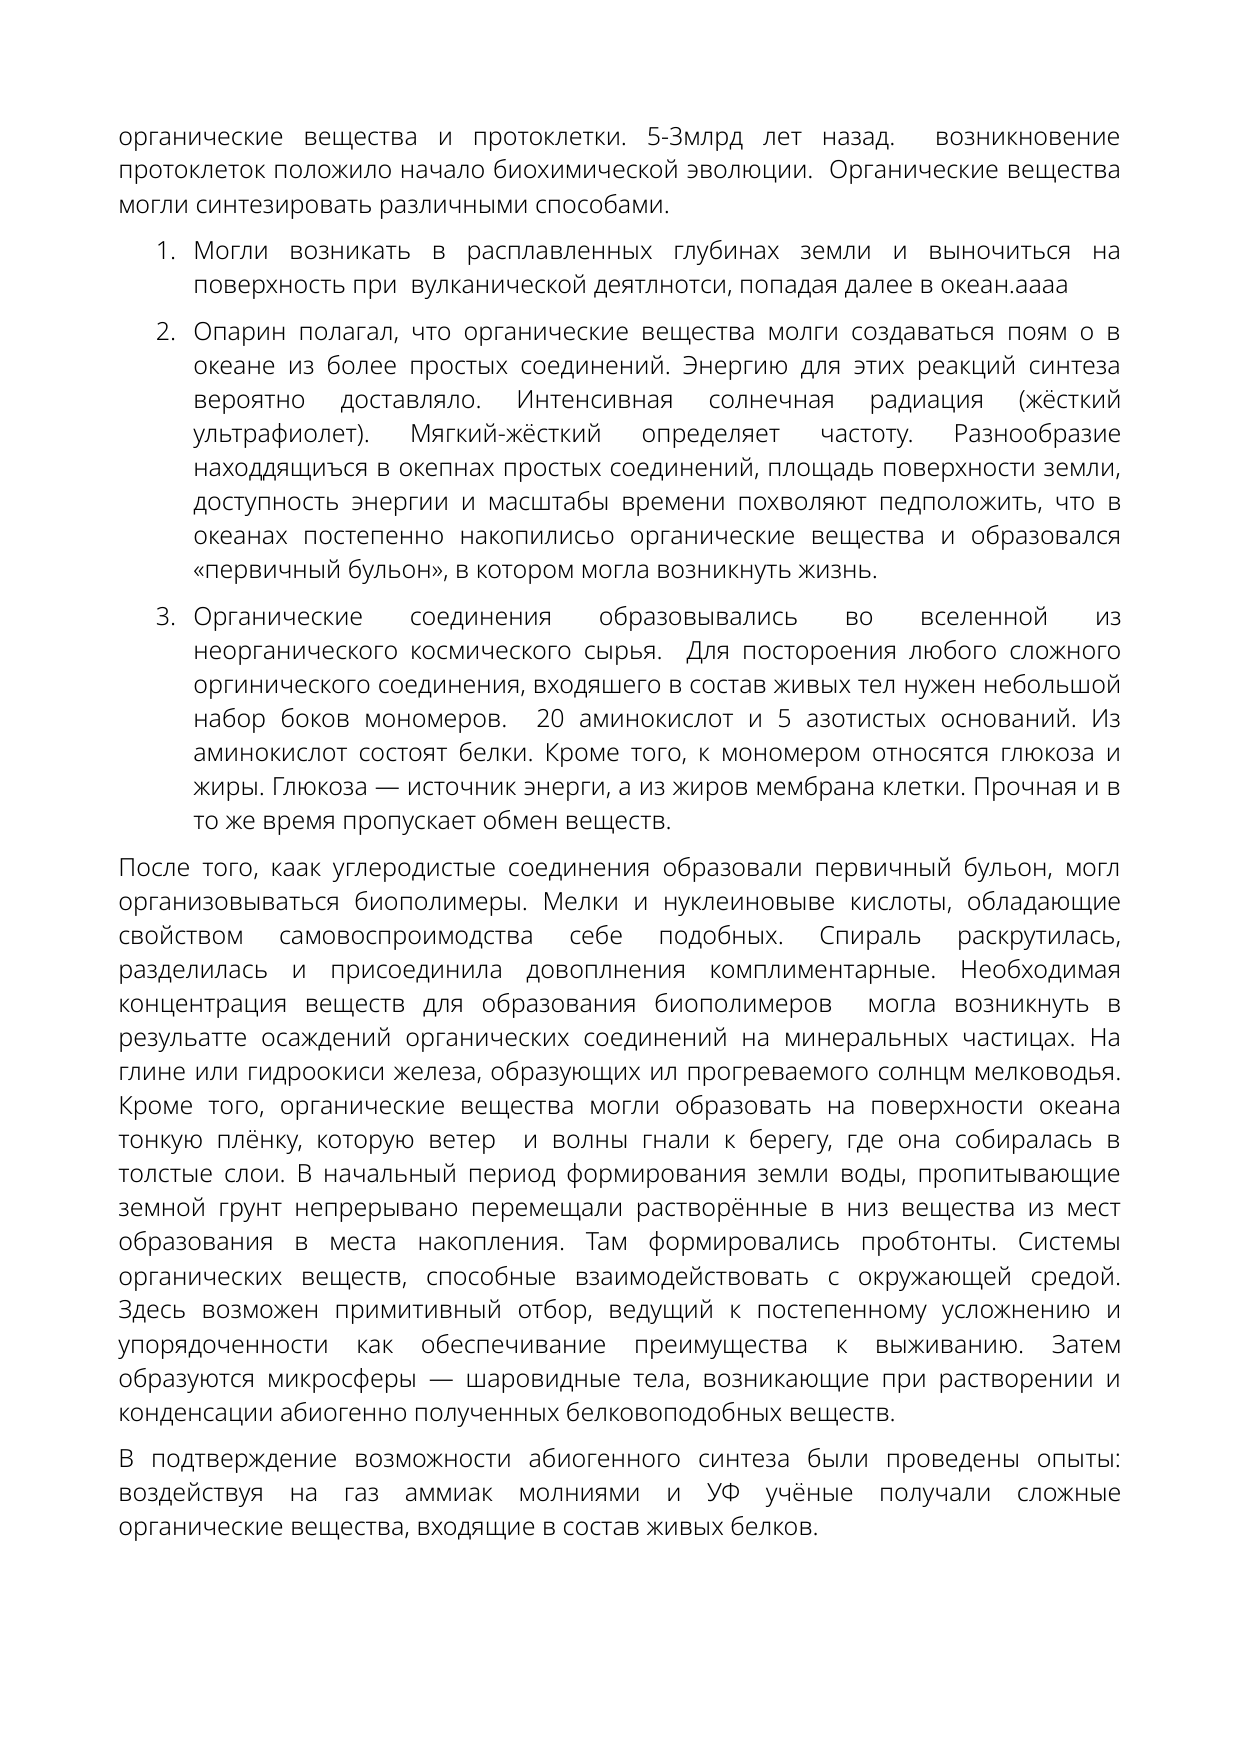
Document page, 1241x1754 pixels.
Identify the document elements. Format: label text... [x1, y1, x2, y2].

list Органические соединения образовывались во вселенной из неорганического космического сырья. Для постороения любого сложного оргинического соединения, входяшего в состав живых тел нужен небольшой набор боков мономеров. 20 аминокислот и 5 азотистых оснований. Из аминокислот состоят белки. Кроме того, к мономером относятся глюкоза и жиры. Глюкоза — источник энерги, а из жиров мембрана клетки. Прочная и в то же время пропускает обмен веществ. [156, 598, 1122, 837]
list В подтверждение возможности абиогенного синтеза были проведены опыты: воздействуя на газ аммиак молниями и УФ учёные получали сложные органические вещества, входящие в состав живых белков. [118, 1441, 1122, 1543]
list Могли возникать в расплавленных глубинах земли и выночиться на поверхность при вулканической деятлнотси, попадая далее в океан.аааа [156, 233, 1122, 301]
text органические вещества и протоклетки. 5-3млрд лет назад. возникновение протоклеток положило начало биохимической эволюции. Органические вещества могли синтезировать различными способами. [118, 118, 1122, 220]
list Опарин полагал, что органические вещества молги создаваться поям о в океане из более простых соединений. Энергию для этих реакций синтеза вероятно доставляло. Интенсивная солнечная радиация (жёсткий ультрафиолет). Мягкий-жёсткий определяет частоту. Разнообразие находдящиъся в окепнах простых соединений, площадь поверхности земли, доступность энергии и масштабы времени похволяют педположить, что в океанах постепенно накопилисьо органические вещества и образовался «первичный бульон», в котором могла возникнуть жизнь. [156, 313, 1122, 586]
list После того, каак углеродистые соединения образовали первичный бульон, могл организовываться биополимеры. Мелки и нуклеиновыве кислоты, обладающие свойством самовоспроимодства себе подобных. Спираль раскрутилась, разделилась и присоединила довоплнения комплиментарные. Необходимая концентрация веществ для образования биополимеров могла возникнуть в резульатте осаждений органических соединений на минеральных частицах. На глине или гидроокиси железа, образующих ил прогреваемого солнцм мелководья. Кроме того, органические вещества могли образовать на поверхности океана тонкую плёнку, которую ветер и волны гнали к берегу, где она собиралась в толстые слои. В начальный период формирования земли воды, пропитывающие земной грунт непрерывано перемещали растворённые в низ вещества из мест образования в места накопления. Там формировались пробтонты. Системы органических веществ, способные взаимодействовать с окружающей средой. Здесь возможен примитивный отбор, ведущий к постепенному усложнению и упорядоченности как обеспечивание преимущества к выживанию. Затем образуются микросферы — шаровидные тела, возникающие при растворении и конденсации абиогенно полученных белковоподобных веществ. [118, 849, 1122, 1428]
